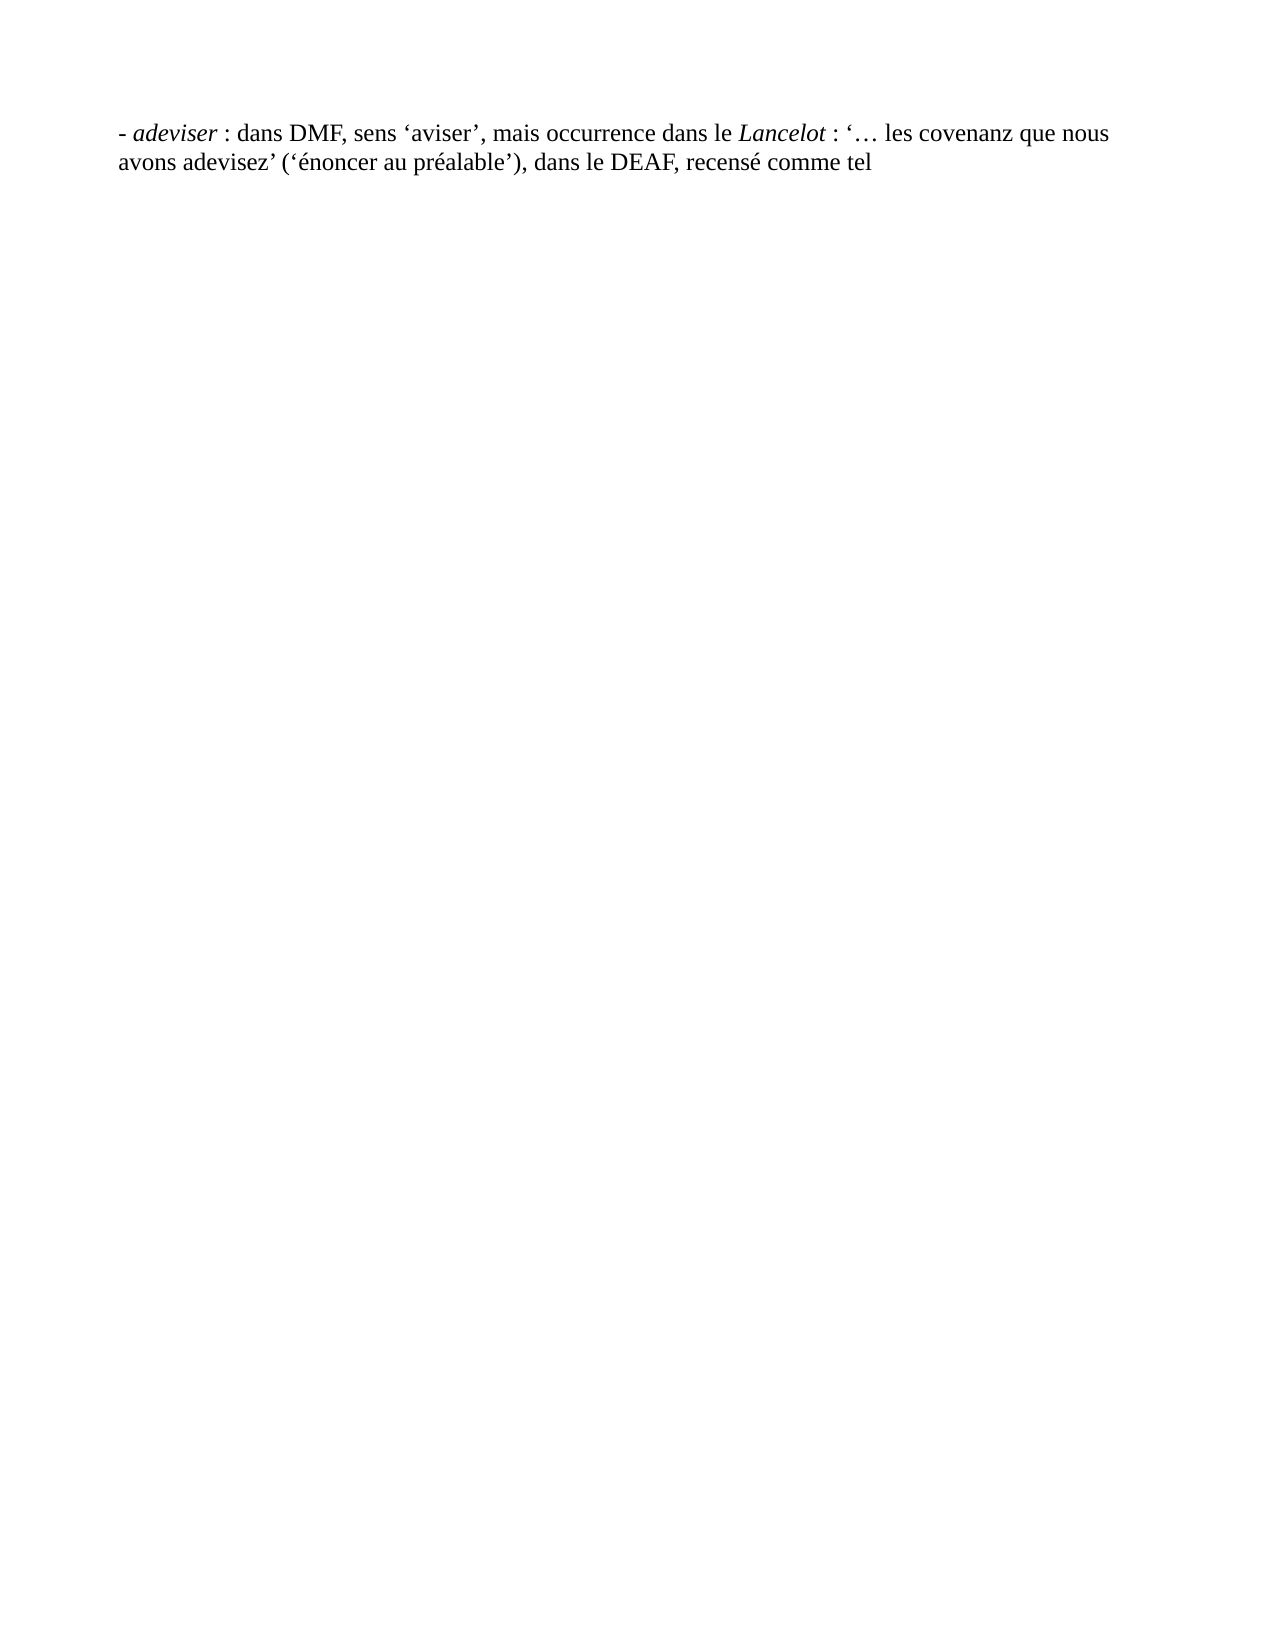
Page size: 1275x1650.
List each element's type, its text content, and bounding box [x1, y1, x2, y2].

text - adeviser : dans DMF, sens ‘aviser’, mais occurrence dans le Lancelot : ‘… les covenanz que nous avons adevisez’ (‘énoncer au préalable’), dans le DEAF, recensé comme tel [118, 118, 1157, 176]
